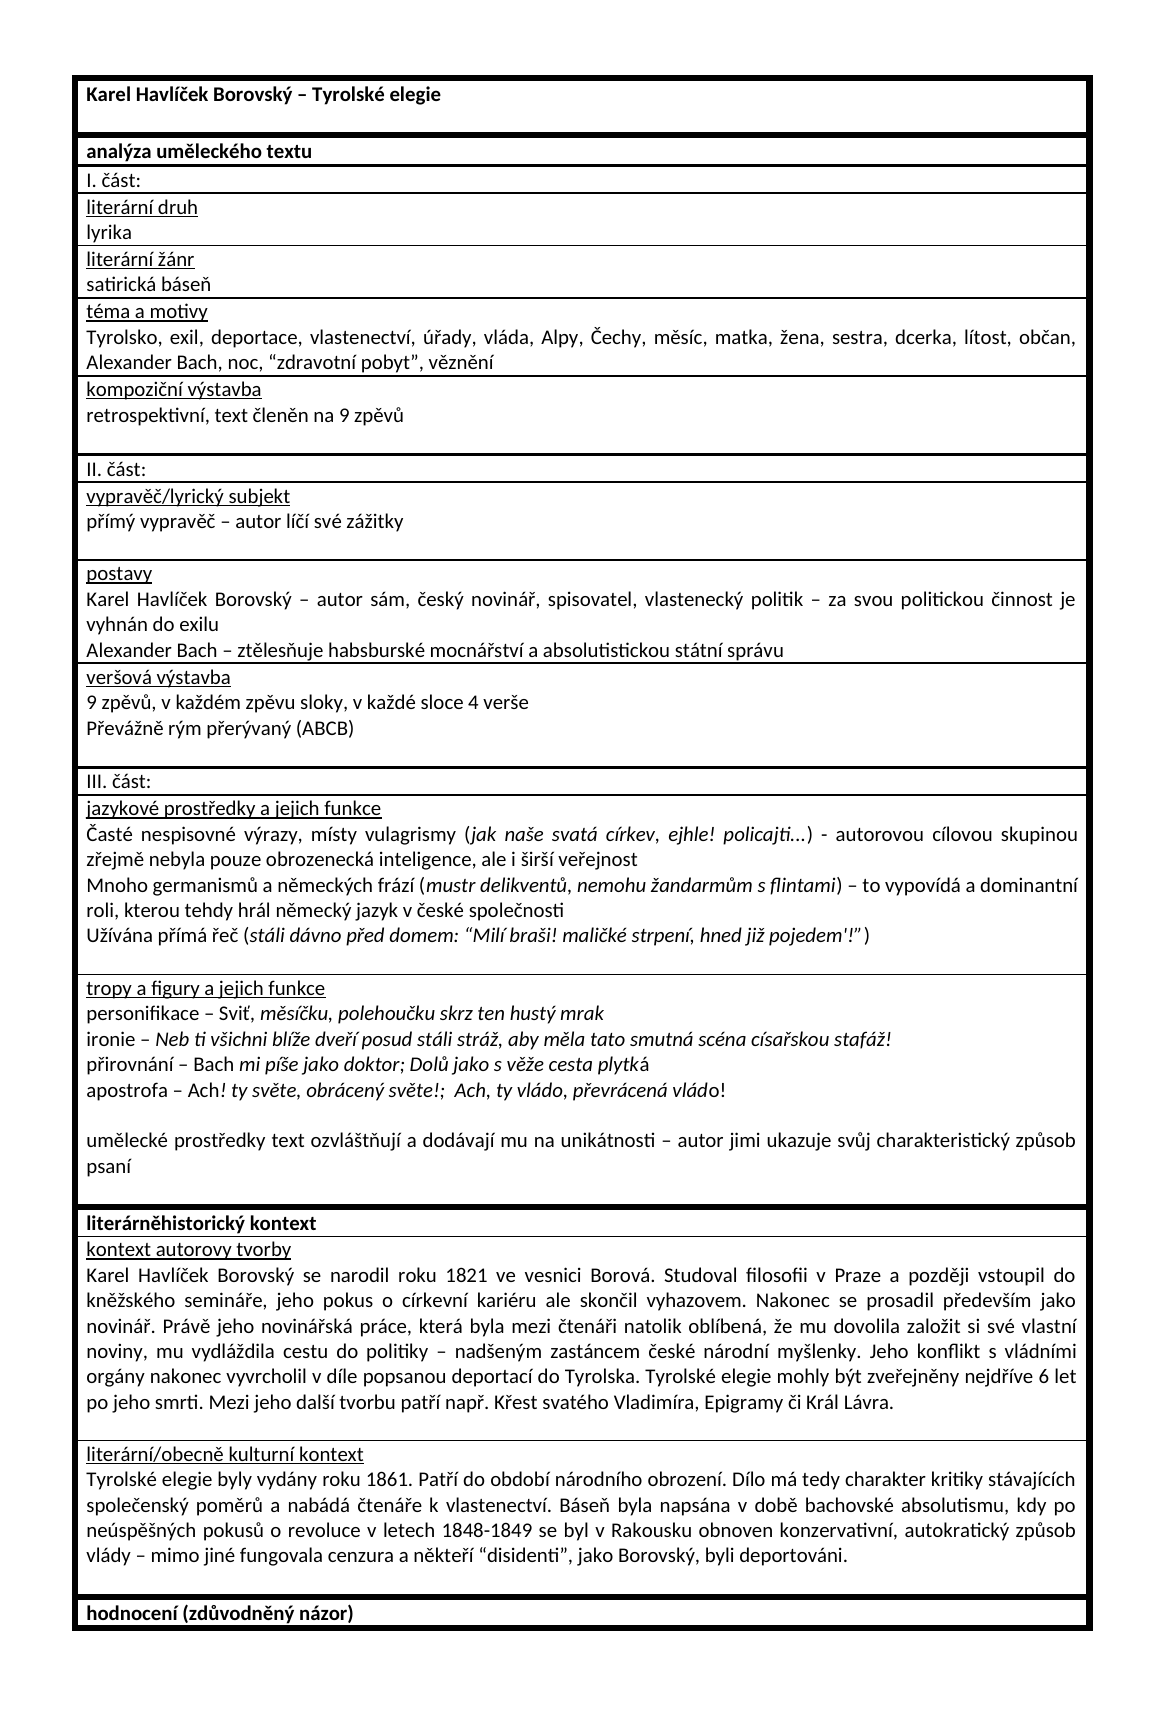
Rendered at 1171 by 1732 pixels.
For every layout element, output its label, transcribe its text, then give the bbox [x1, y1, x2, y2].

table_cell kompoziční výstavba retrospektivní, text členěn na 9 zpěvů [78, 377, 1086, 453]
table_cell literárněhistorický kontext [78, 1210, 1086, 1236]
table_cell analýza uměleckého textu [78, 138, 1086, 164]
table_cell téma a motivy Tyrolsko, exil, deportace, vlastenectví, úřady, vláda, Alpy, Čechy, měsíc, matka, žena, sestra, dcerka, lítost, občan, Alexander Bach, noc, “zdravotní pobyt”, věznění [78, 299, 1086, 375]
table_cell I. část: [78, 167, 1086, 192]
table_header Karel Havlíček Borovský – Tyrolské elegie [78, 81, 1086, 132]
table_cell jazykové prostředky a jejich funkce Časté nespisovné výrazy, místy vulagrismy (jak naše svatá církev, ejhle! policajti...) - autorovou cílovou skupinou zřejmě nebyla pouze obrozenecká inteligence, ale i širší veřejnost Mnoho germanismů a německých frází (mustr delikventů, nemohu žandarmům s flintami) – to vypovídá a dominantní roli, kterou tehdy hrál německý jazyk v české společnosti Užívána přímá řeč (stáli dávno před domem: “Milí braši! maličké strpení, hned již pojedem'!”) [78, 796, 1086, 973]
table_cell II. část: [78, 456, 1086, 481]
table_cell literární/obecně kulturní kontext Tyrolské elegie byly vydány roku 1861. Patří do období národního obrození. Dílo má tedy charakter kritiky stávajících společenský poměrů a nabádá čtenáře k vlastenectví. Báseň byla napsána v době bachovské absolutismu, kdy po neúspěšných pokusů o revoluce v letech 1848-1849 se byl v Rakousku obnoven konzervativní, autokratický způsob vlády – mimo jiné fungovala cenzura a někteří “disidenti”, jako Borovský, byli deportováni. [78, 1441, 1086, 1593]
table_cell postavy Karel Havlíček Borovský – autor sám, český novinář, spisovatel, vlastenecký politik – za svou politickou činnost je vyhnán do exilu Alexander Bach – ztělesňuje habsburské mocnářství a absolutistickou státní správu [78, 561, 1086, 662]
table_cell literární žánr satirická báseň [78, 246, 1086, 297]
table_cell literární druh lyrika [78, 194, 1086, 245]
table_cell tropy a figury a jejich funkce personifikace – Sviť, měsíčku, polehoučku skrz ten hustý mrak ironie – Neb ti všichni blíže dveří posud stáli stráž, aby měla tato smutná scéna císařskou stafáž! přirovnání – Bach mi píše jako doktor; Dolů jako s věže cesta plytká apostrofa – Ach! ty světe, obrácený světe!; Ach, ty vládo, převrácená vládo! umělecké prostředky text ozvláštňují a dodávají mu na unikátnosti – autor jimi ukazuje svůj charakteristický způsob psaní [78, 975, 1086, 1204]
table_cell veršová výstavba 9 zpěvů, v každém zpěvu sloky, v každé sloce 4 verše Převážně rým přerývaný (ABCB) [78, 664, 1086, 766]
table_cell III. část: [78, 769, 1086, 794]
table_cell kontext autorovy tvorby Karel Havlíček Borovský se narodil roku 1821 ve vesnici Borová. Studoval filosofii v Praze a později vstoupil do kněžského semináře, jeho pokus o církevní kariéru ale skončil vyhazovem. Nakonec se prosadil především jako novinář. Právě jeho novinářská práce, která byla mezi čtenáři natolik oblíbená, že mu dovolila založit si své vlastní noviny, mu vydláždila cestu do politiky – nadšeným zastáncem české národní myšlenky. Jeho konflikt s vládními orgány nakonec vyvrcholil v díle popsanou deportací do Tyrolska. Tyrolské elegie mohly být zveřejněny nejdříve 6 let po jeho smrti. Mezi jeho další tvorbu patří např. Křest svatého Vladimíra, Epigramy či Král Lávra. [78, 1237, 1086, 1440]
table_cell hodnocení (zdůvodněný názor) [78, 1600, 1086, 1625]
table_cell vypravěč/lyrický subjekt přímý vypravěč – autor líčí své zážitky [78, 483, 1086, 559]
